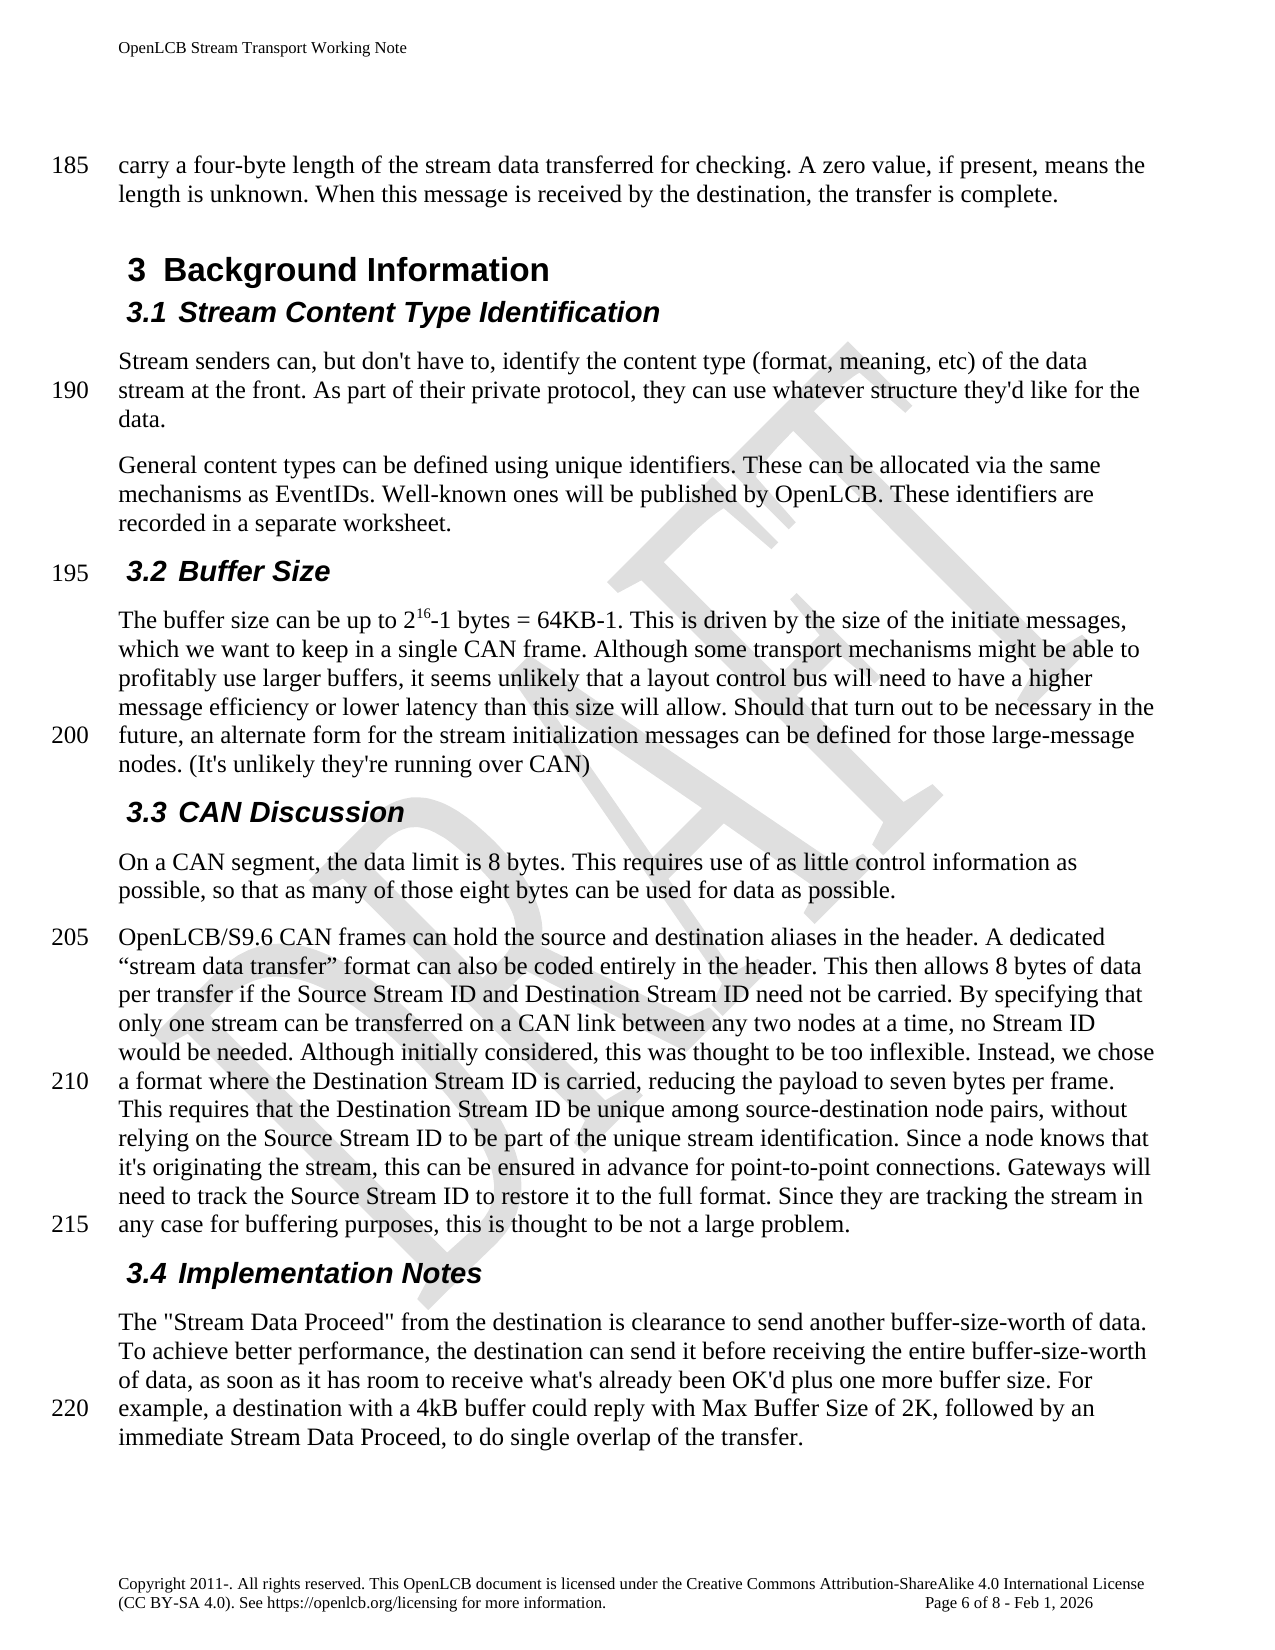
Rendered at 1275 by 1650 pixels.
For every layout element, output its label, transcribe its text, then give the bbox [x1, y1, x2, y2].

text The buffer size can be up to 216-1 bytes = 64KB-1. This is driven by the size of the initiate messages, which we want to keep in a single CAN frame. Although some transport mechanisms might be able to profitably use larger buffers, it seems unlikely that a layout control bus will need to have a higher message efficiency or lower latency than this size will allow. Should that turn out to be necessary in the future, an alternate form for the stream initialization messages can be defined for those large-message nodes. (It's unlikely they're running over CAN) [118, 605, 838, 778]
subtitle Buffer Size [118, 554, 634, 588]
text General content types can be defined using unique identifiers. These can be allocated via the same mechanisms as EventIDs. Well-known ones will be published by OpenLCB. These identifiers are recorded in a separate worksheet. [854, 450, 1157, 536]
subtitle Background Information [118, 250, 1157, 289]
subtitle [958, 554, 1157, 588]
subtitle [739, 796, 882, 829]
text On a CAN segment, the data limit is 8 bytes. This requires use of as little control information as possible, so that as many of those eight bytes can be used for data as possible. [118, 847, 367, 904]
text The "Stream Data Proceed" from the destination is clearance to send another buffer-size-worth of data. To achieve better performance, the destination can send it before receiving the entire buffer-size-worth of data, as soon as it has room to receive what's already been OK'd plus one more buffer size. For example, a destination with a 4kB buffer could reply with Max Buffer Size of 2K, followed by an immediate Stream Data Proceed, to do single overlap of the transfer. [118, 1307, 1157, 1451]
subtitle [612, 796, 701, 829]
subtitle [665, 554, 949, 588]
text On a CAN segment, the data limit is 8 bytes. This requires use of as little control information as possible, so that as many of those eight bytes can be used for data as possible. [501, 847, 666, 904]
subtitle CAN Discussion [118, 796, 614, 829]
text On a CAN segment, the data limit is 8 bytes. This requires use of as little control information as possible, so that as many of those eight bytes can be used for data as possible. [374, 847, 507, 904]
subtitle Stream Content Type Identification [118, 295, 1157, 328]
text The buffer size can be up to 216-1 bytes = 64KB-1. This is driven by the size of the initiate messages, which we want to keep in a single CAN frame. Although some transport mechanisms might be able to profitably use larger buffers, it seems unlikely that a layout control bus will need to have a higher message efficiency or lower latency than this size will allow. Should that turn out to be necessary in the future, an alternate form for the stream initialization messages can be defined for those large-message nodes. (It's unlikely they're running over CAN) [798, 605, 1157, 778]
text OpenLCB/S9.6 CAN frames can hold the source and destination aliases in the header. A dedicated “stream data transfer” format can also be coded entirely in the header. This then allows 8 bytes of data per transfer if the Source Stream ID and Destination Stream ID need not be carried. By specifying that only one stream can be transferred on a CAN link between any two nodes at a time, no Stream ID would be needed. Although initially considered, this was thought to be too inflexible. Instead, we chose a format where the Destination Stream ID is carried, reducing the payload to seven bytes per frame. This requires that the Destination Stream ID be unique among source-destination node pairs, without relying on the Source Stream ID to be part of the unique stream identification. Since a node knows that it's originating the stream, this can be ensured in advance for point-to-point connections. Gateways will need to track the Source Stream ID to restore it to the full format. Since they are tracking the stream in any case for buffering purposes, this is thought to be not a large problem. [118, 922, 1157, 1238]
subtitle Implementation Notes [118, 1256, 425, 1289]
text Stream senders can, but don't have to, identify the content type (format, meaning, etc) of the data stream at the front. As part of their private protocol, they can use whatever structure they'd like for the data. [815, 346, 1157, 432]
subtitle [911, 796, 1157, 829]
text On a CAN segment, the data limit is 8 bytes. This requires use of as little control information as possible, so that as many of those eight bytes can be used for data as possible. [814, 847, 1157, 904]
subtitle Implementation Notes [451, 1256, 1157, 1289]
text Stream senders can, but don't have to, identify the content type (format, meaning, etc) of the data stream at the front. As part of their private protocol, they can use whatever structure they'd like for the data. [118, 346, 842, 432]
text General content types can be defined using unique identifiers. These can be allocated via the same mechanisms as EventIDs. Well-known ones will be published by OpenLCB. These identifiers are recorded in a separate worksheet. [118, 450, 897, 536]
text On a CAN segment, the data limit is 8 bytes. This requires use of as little control information as possible, so that as many of those eight bytes can be used for data as possible. [670, 847, 813, 904]
text carry a four-byte length of the stream data transferred for checking. A zero value, if present, means the length is unknown. When this message is received by the destination, the transfer is complete. [118, 150, 1157, 207]
